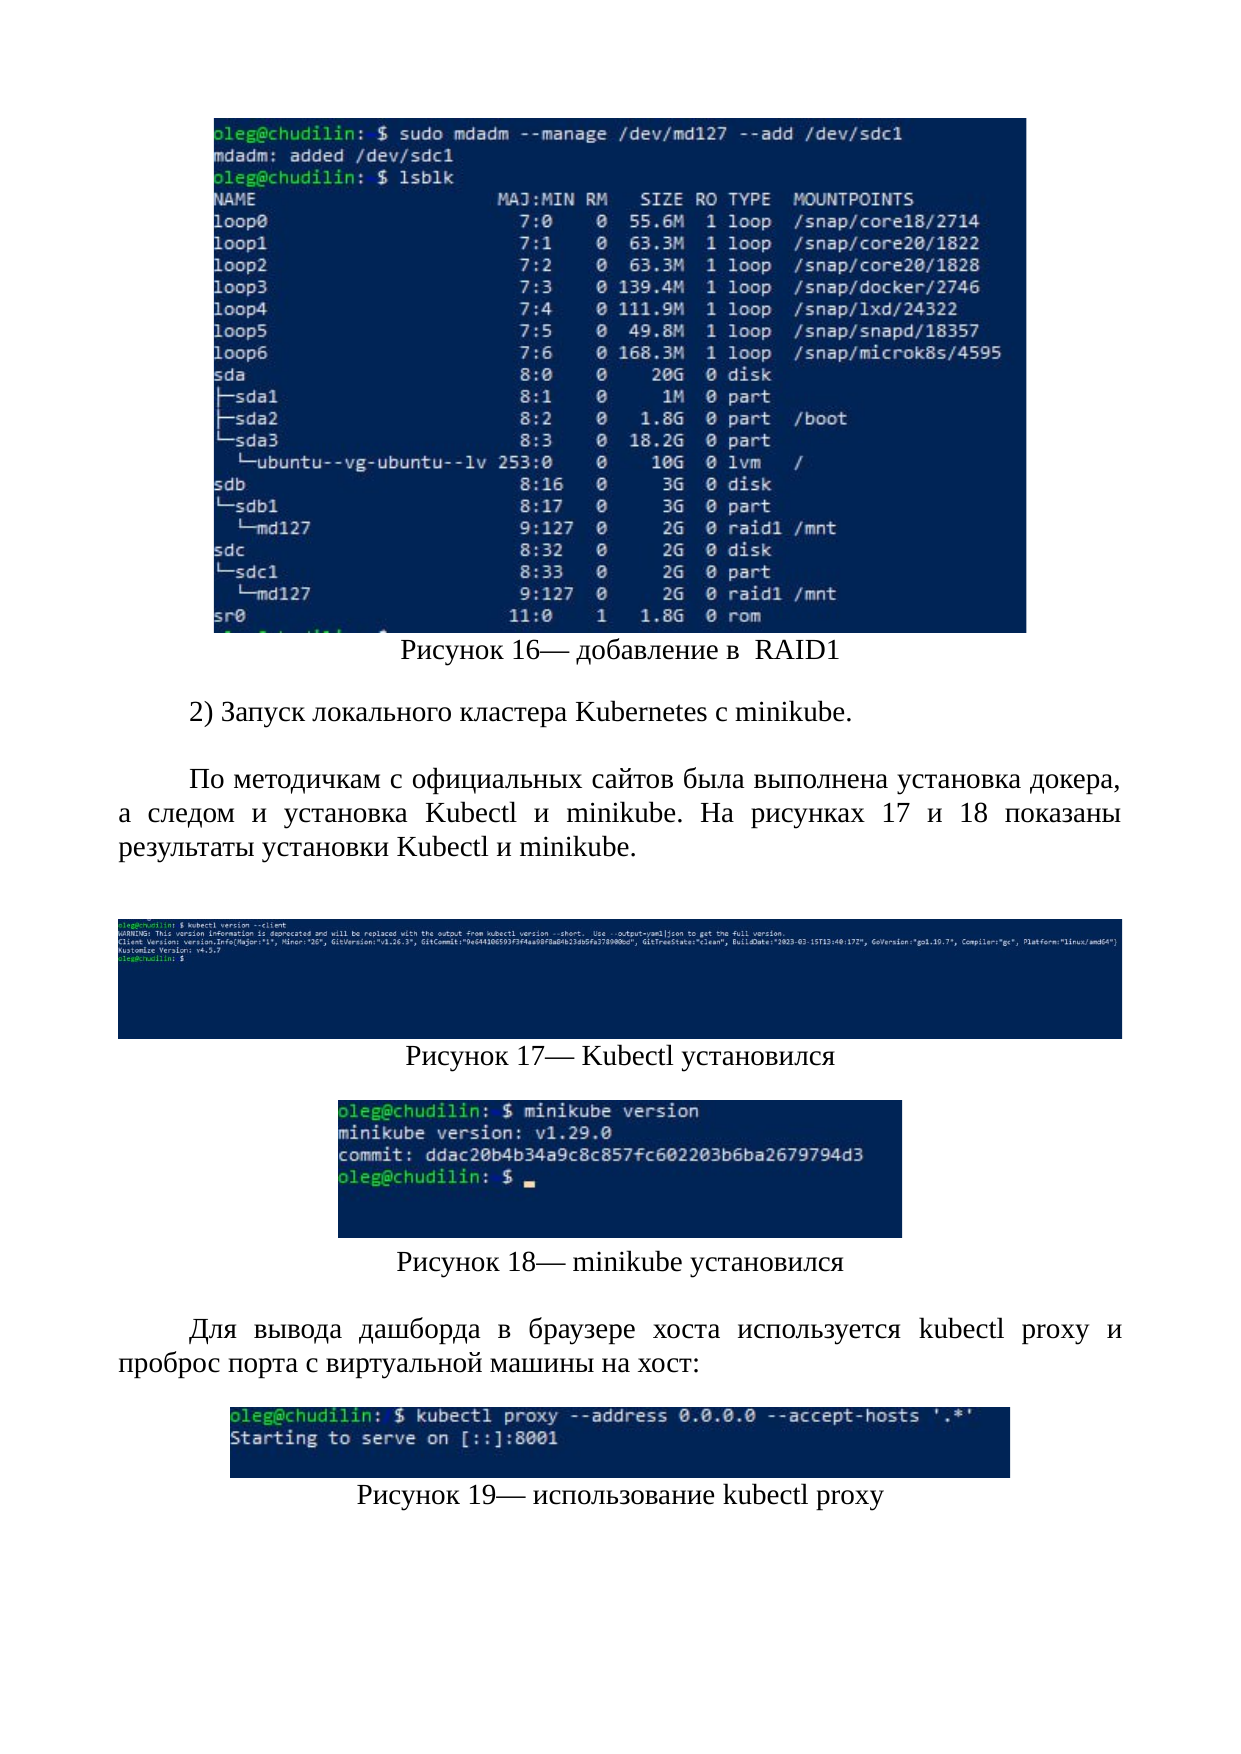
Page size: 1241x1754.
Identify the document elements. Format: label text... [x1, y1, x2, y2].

text 2) Запуск локального кластера Kubernetes с minikube. [118, 694, 1122, 728]
text По методичкам с официальных сайтов была выполнена установка докера, а следом и установка Kubectl и minikube. На рисунках 17 и 18 показаны результаты установки Kubectl и minikube. [118, 762, 1122, 862]
picture [213, 118, 1027, 633]
text Рисунок 17— Kubectl установился [118, 1039, 1122, 1072]
picture [118, 919, 1123, 1039]
text Рисунок 18— minikube установился [118, 1244, 1122, 1278]
text Для вывода дашборда в браузере хоста используется kubectl proxy и проброс порта с виртуальной машины на хост: [118, 1311, 1122, 1378]
text Рисунок 19— использование kubectl proxy [118, 1407, 1122, 1511]
picture [230, 1407, 1011, 1478]
picture [338, 1100, 903, 1238]
text Рисунок 16— добавление в RAID1 [118, 118, 1122, 666]
